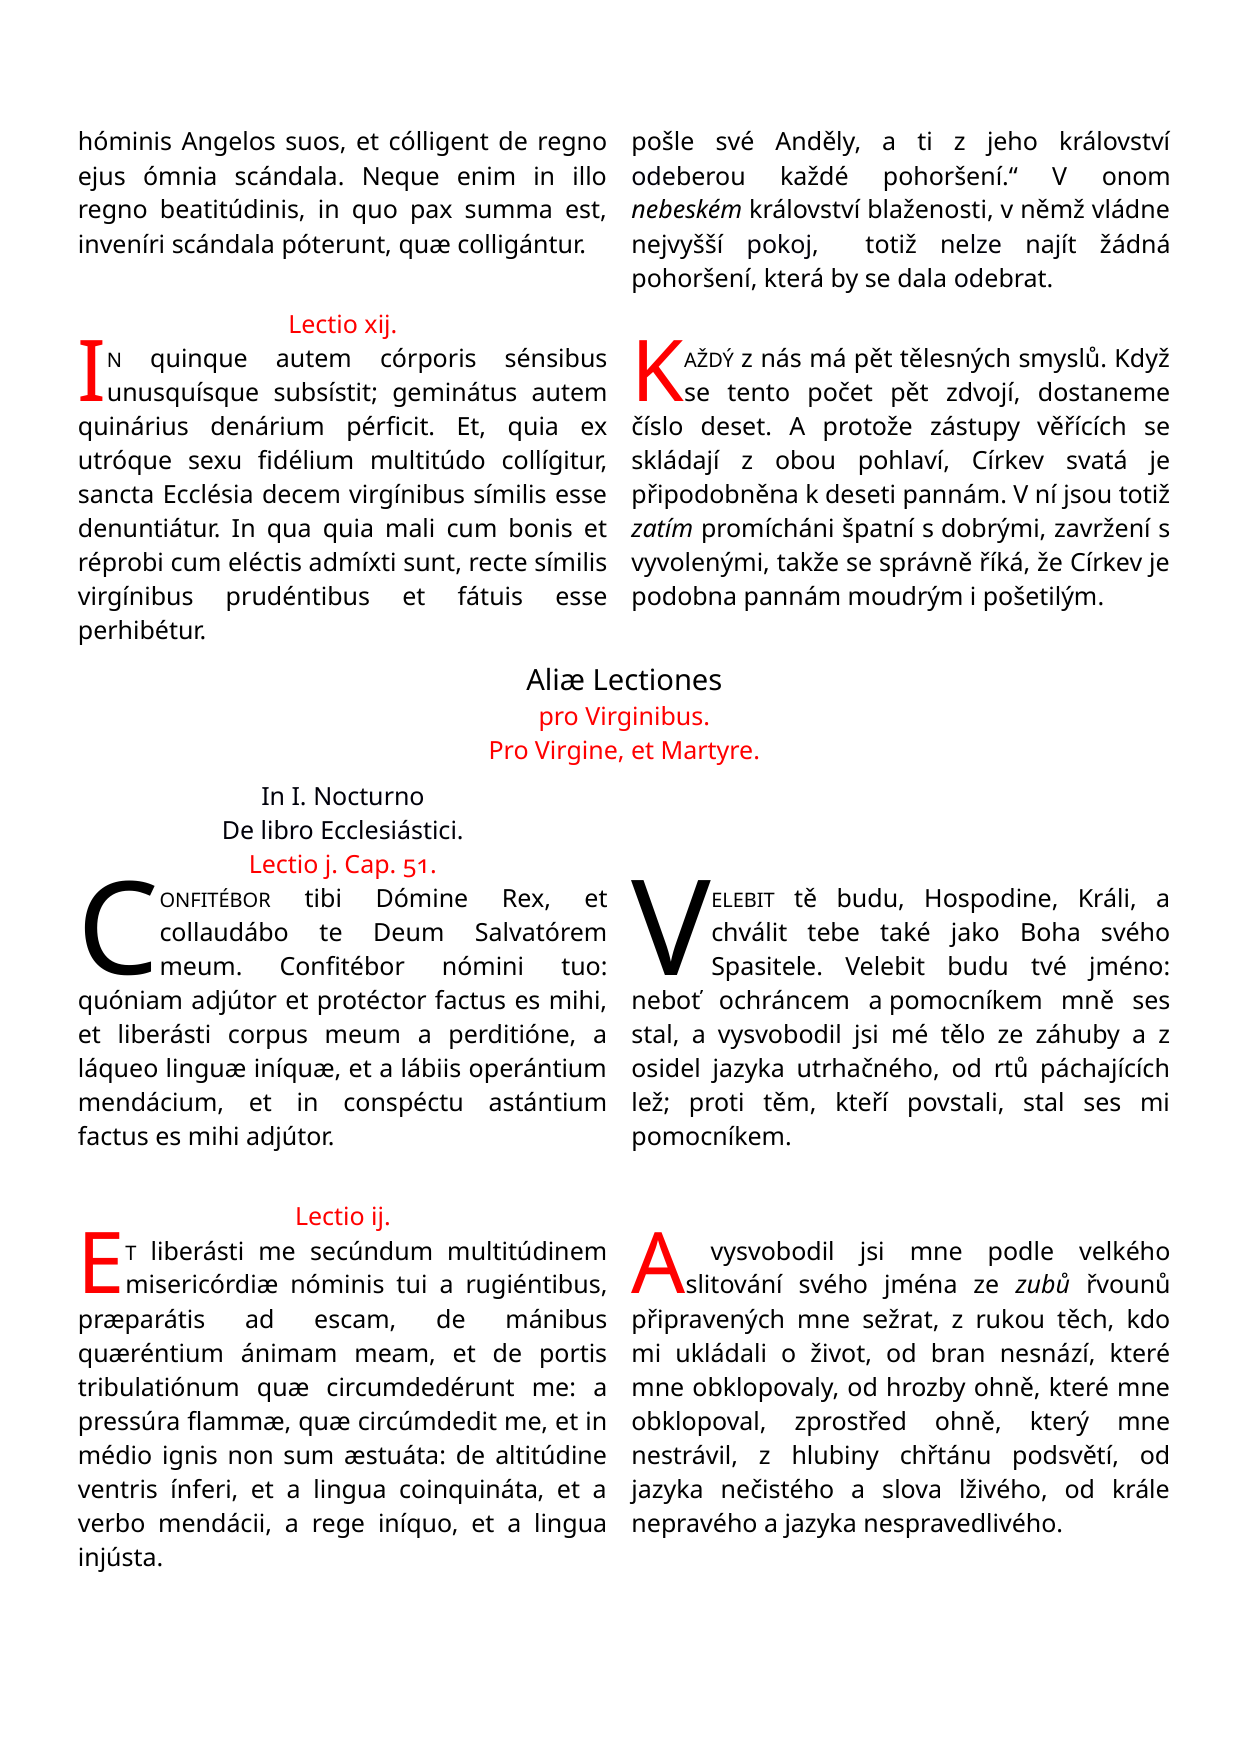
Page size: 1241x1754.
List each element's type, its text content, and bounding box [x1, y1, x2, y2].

table_cell Lectio xij. In quinque autem córporis sénsibus unusquísque subsístit; geminátus autem quinárius denárium pérficit. Et, quia ex utróque sexu fidélium multitúdo collígitur, sancta Ecclésia decem virgínibus símilis esse denuntiátur. In qua quia mali cum bonis et réprobi cum eléctis admíxti sunt, recte símilis virgínibus prudéntibus et fátuis esse perhibétur. [66, 300, 619, 653]
table_cell pošle své Anděly, a ti z jeho království odeberou každé pohoršení.“ V onom nebeském království blaženosti, v němž vládne nejvyšší pokoj, totiž nelze najít žádná pohoršení, která by se dala odebrat. [619, 118, 1182, 300]
table_cell Lectio ij. Et liberásti me secúndum multitúdinem misericórdiæ nóminis tui a rugiéntibus, præparátis ad escam, de mánibus quæréntium ánimam meam, et de portis tribulatiónum quæ circumdedérunt me: a pressúra flammæ, quæ circúmdedit me, et in médio ignis non sum æstuáta: de altitúdine ventris ínferi‚ et a lingua coinquináta‚ et a verbo mendácii, a rege iníquo‚ et a lingua injústa. [66, 1193, 619, 1614]
table_cell A vysvobodil jsi mne podle velkého slitování svého jména ze zubů řvounů připravených mne sežrat, z rukou těch, kdo mi ukládali o život, od bran nesnází, které mne obklopovaly, od hrozby ohně, které mne obklopoval, zprostřed ohně, který mne nestrávil, z hlubiny chřtánu podsvětí, od jazyka nečistého a slova lživého, od krále nepravého a jazyka nespravedlivého. [619, 1193, 1182, 1614]
table_cell Velebit tě budu, Hospodine, Králi, a chválit tebe také jako Boha svého Spasitele. Velebit budu tvé jméno: neboť ochráncem a pomocníkem mně ses stal, a vysvobodil jsi mé tělo ze záhuby a z osidel jazyka utrhačného, od rtů páchajících lež; proti těm, kteří povstali, stal ses mi pomocníkem. [619, 773, 1182, 1193]
table_cell hóminis Angelos suos, et cólligent de regno ejus ómnia scándala. Neque enim in illo regno beatitúdinis, in quo pax summa est, inveníri scándala póterunt, quæ colligántur. [66, 118, 619, 300]
table_cell In I. Nocturno De libro Ecclesiástici. Lectio j. Cap. 51. Confitébor tibi Dómine Rex, et collaudábo te Deum Salvatórem meum. Confitébor nómini tuo: quóniam adjútor et protéctor factus es mihi, et liberásti corpus meum a perditióne, a láqueo linguæ iníquæ, et a lábiis operántium mendácium, et in conspéctu astántium factus es mihi adjútor. [66, 773, 619, 1193]
table_cell Každý z nás má pět tělesných smyslů. Když se tento počet pět zdvojí, dostaneme číslo deset. A protože zástupy věřících se skládají z obou pohlaví, Církev svatá je připodobněna k deseti pannám. V ní jsou totiž zatím promícháni špatní s dobrými, zavržení s vyvolenými, takže se správně říká, že Církev je podobna pannám moudrým i pošetilým. [619, 300, 1182, 653]
table_cell Aliæ Lectiones pro Virginibus. Pro Virgine, et Martyre. [66, 653, 1182, 772]
